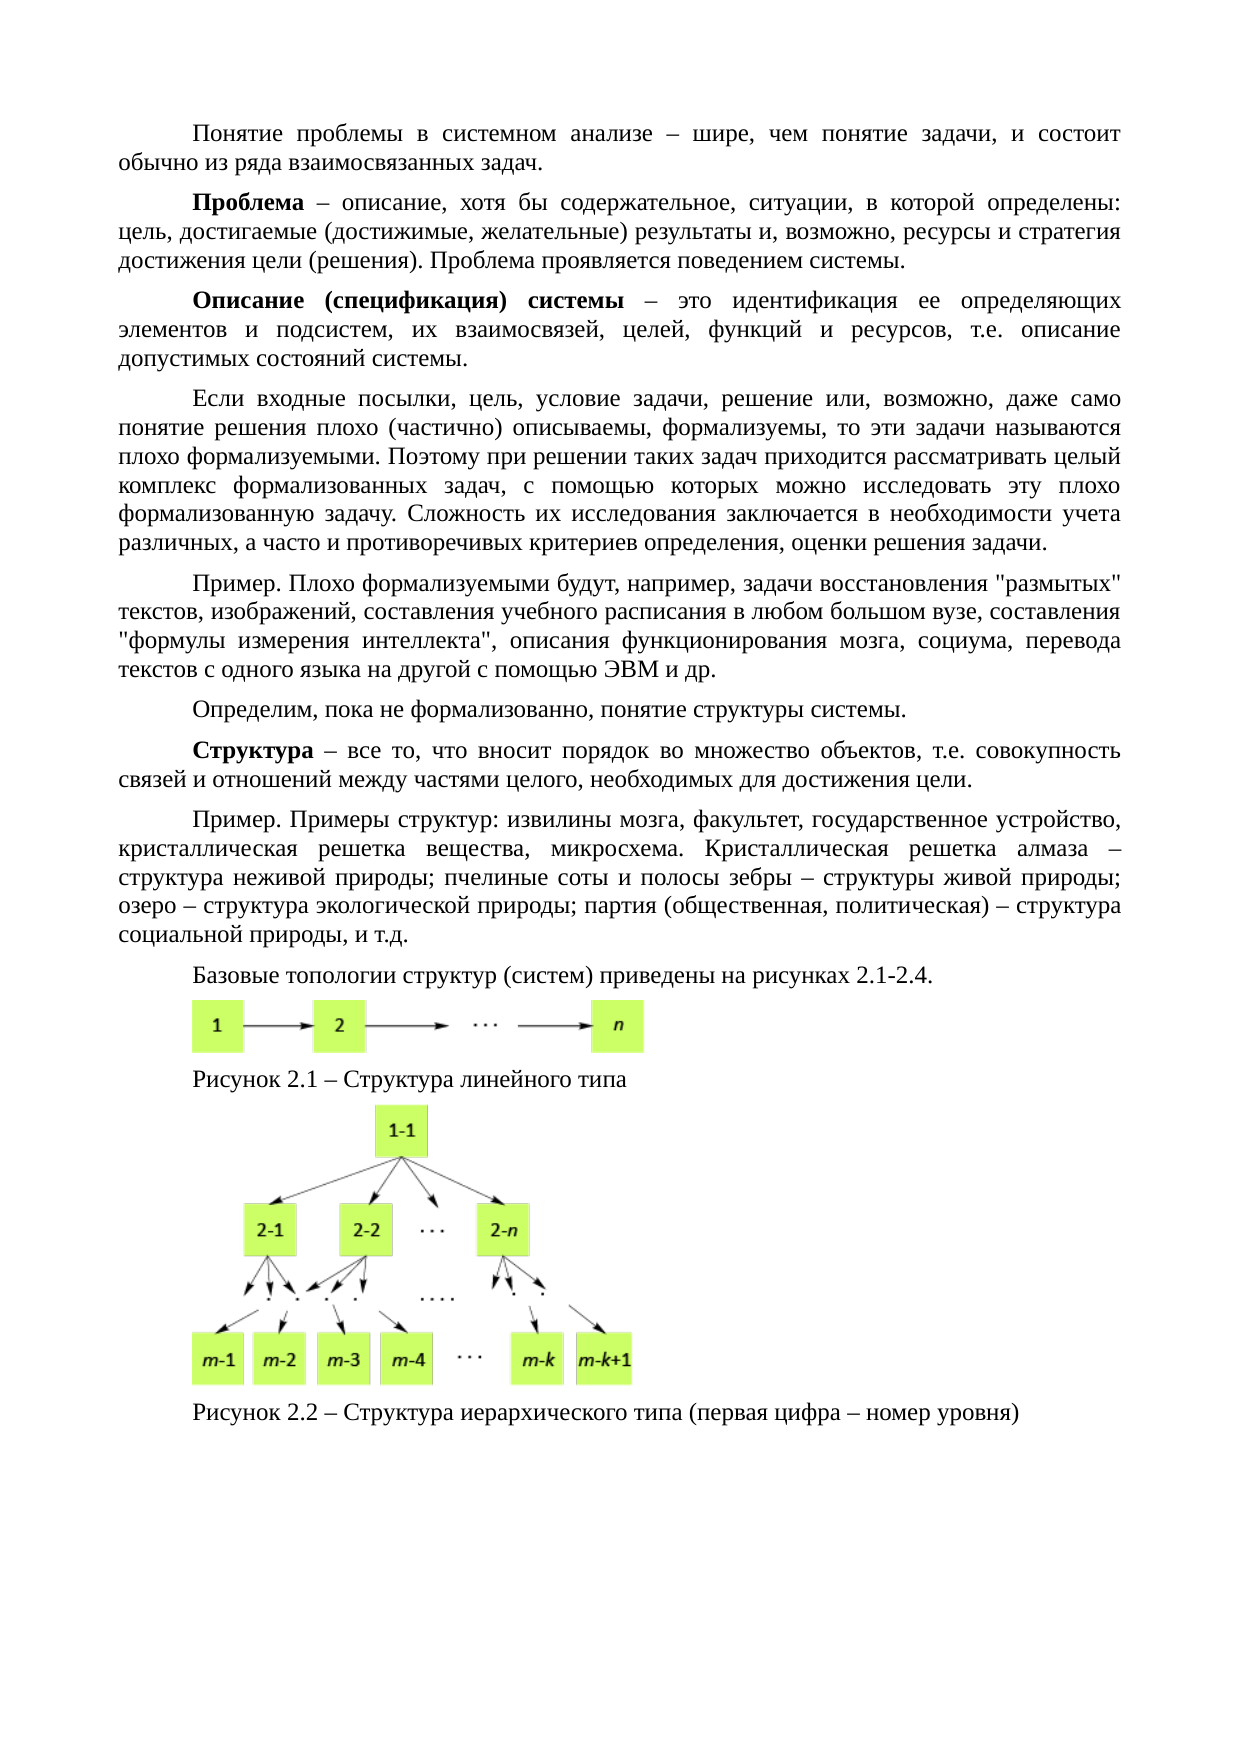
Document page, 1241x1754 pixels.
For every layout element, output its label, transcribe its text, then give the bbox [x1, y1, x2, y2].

picture [192, 1000, 645, 1053]
text Рисунок 2.2 – Структура иерархического типа (первая цифра – номер уровня) [118, 1397, 1122, 1426]
text Базовые топологии структур (систем) приведены на рисунках 2.1-2.4. [118, 960, 1122, 988]
text Структура – все то, что вносит порядок во множество объектов, т.е. совокупность связей и отношений между частями целого, необходимых для достижения цели. [118, 735, 1122, 792]
text Понятие проблемы в системном анализе – шире, чем понятие задачи, и состоит обычно из ряда взаимосвязанных задач. [118, 118, 1122, 176]
text Определим, пока не формализованно, понятие структуры системы. [118, 694, 1122, 723]
picture [192, 1104, 633, 1386]
text Если входные посылки, цель, условие задачи, решение или, возможно, даже само понятие решения плохо (частично) описываемы, формализуемы, то эти задачи называются плохо формализуемыми. Поэтому при решении таких задач приходится рассматривать целый комплекс формализованных задач, с помощью которых можно исследовать эту плохо формализованную задачу. Сложность их исследования заключается в необходимости учета различных, а часто и противоречивых критериев определения, оценки решения задачи. [118, 383, 1122, 556]
text Пример. Плохо формализуемыми будут, например, задачи восстановления "размытых" текстов, изображений, составления учебного расписания в любом большом вузе, составления "формулы измерения интеллекта", описания функционирования мозга, социума, перевода текстов с одного языка на другой с помощью ЭВМ и др. [118, 568, 1122, 683]
text Проблема – описание, хотя бы содержательное, ситуации, в которой определены: цель, достигаемые (достижимые, желательные) результаты и, возможно, ресурсы и стратегия достижения цели (решения). Проблема проявляется поведением системы. [118, 187, 1122, 274]
text Описание (спецификация) системы – это идентификация ее определяющих элементов и подсистем, их взаимосвязей, целей, функций и ресурсов, т.е. описание допустимых состояний системы. [118, 285, 1122, 372]
text Рисунок 2.1 – Структура линейного типа [118, 1064, 1122, 1093]
text Пример. Примеры структур: извилины мозга, факультет, государственное устройство, кристаллическая решетка вещества, микросхема. Кристаллическая решетка алмаза – структура неживой природы; пчелиные соты и полосы зебры – структуры живой природы; озеро – структура экологической природы; партия (общественная, политическая) – структура социальной природы, и т.д. [118, 804, 1122, 948]
